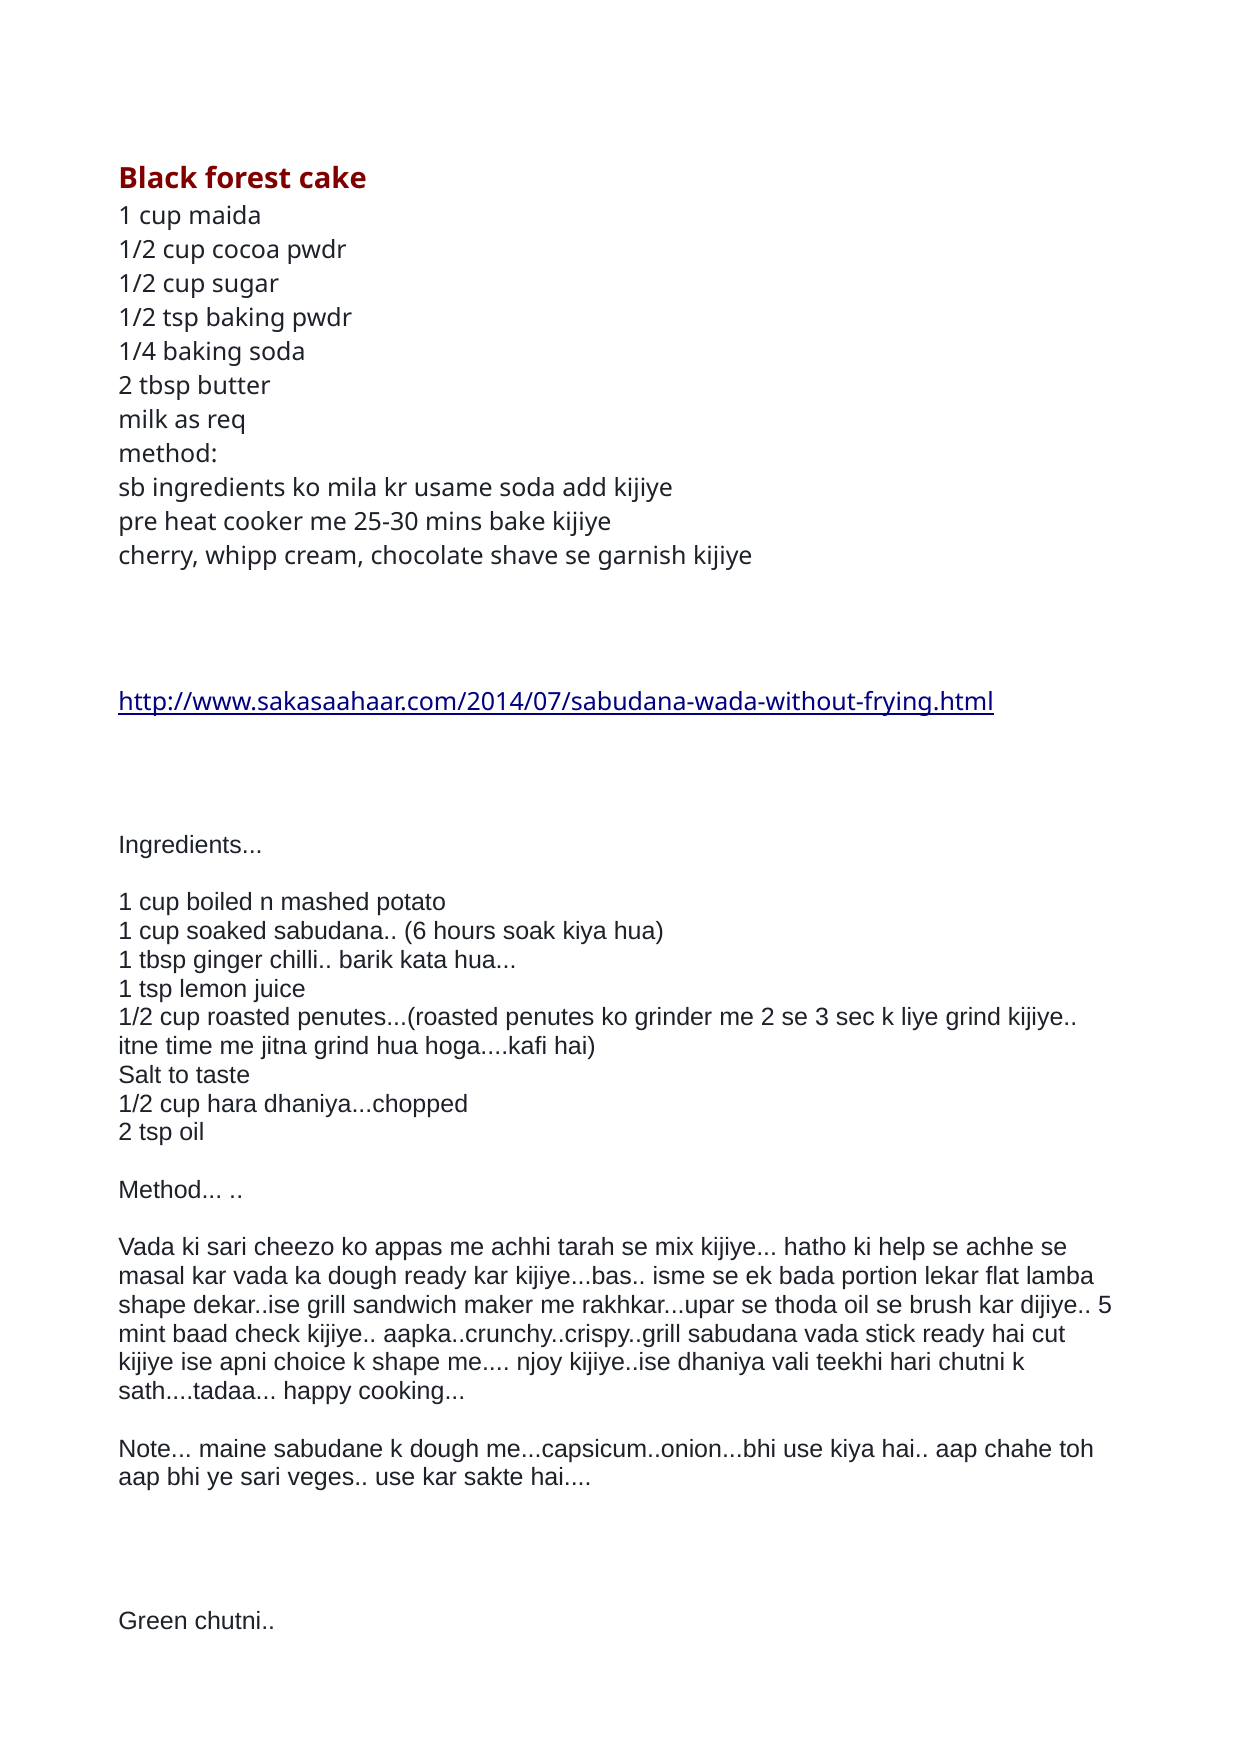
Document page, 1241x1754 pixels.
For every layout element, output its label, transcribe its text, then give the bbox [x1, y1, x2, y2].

text Black forest cake 1 cup maida 1/2 cup cocoa pwdr 1/2 cup sugar 1/2 tsp baking pwdr 1/4 baking soda 2 tbsp butter milk as req method: sb ingredients ko mila kr usame soda add kijiye pre heat cooker me 25-30 mins bake kijiye cherry, whipp cream, chocolate shave se garnish kijiye [118, 158, 1122, 572]
text Ingredients... 1 cup boiled n mashed potato 1 cup soaked sabudana.. (6 hours soak kiya hua) 1 tbsp ginger chilli.. barik kata hua... 1 tsp lemon juice 1/2 cup roasted penutes...(roasted penutes ko grinder me 2 se 3 sec k liye grind kijiye.. itne time me jitna grind hua hoga....kafi hai) Salt to taste 1/2 cup hara dhaniya...chopped 2 tsp oil Method... .. Vada ki sari cheezo ko appas me achhi tarah se mix kijiye... hatho ki help se achhe se masal kar vada ka dough ready kar kijiye...bas.. isme se ek bada portion lekar flat lamba shape dekar..ise grill sandwich maker me rakhkar...upar se thoda oil se brush kar dijiye.. 5 mint baad check kijiye.. aapka..crunchy..crispy..grill sabudana vada stick ready hai cut kijiye ise apni choice k shape me.... njoy kijiye..ise dhaniya vali teekhi hari chutni k sath....tadaa... happy cooking... Note... maine sabudane k dough me...capsicum..onion...bhi use kiya hai.. aap chahe toh aap bhi ye sari veges.. use kar sakte hai.... Green chutni.. [118, 830, 1122, 1635]
text http://www.sakasaahaar.com/2014/07/sabudana-wada-without-frying.html [118, 684, 1122, 718]
